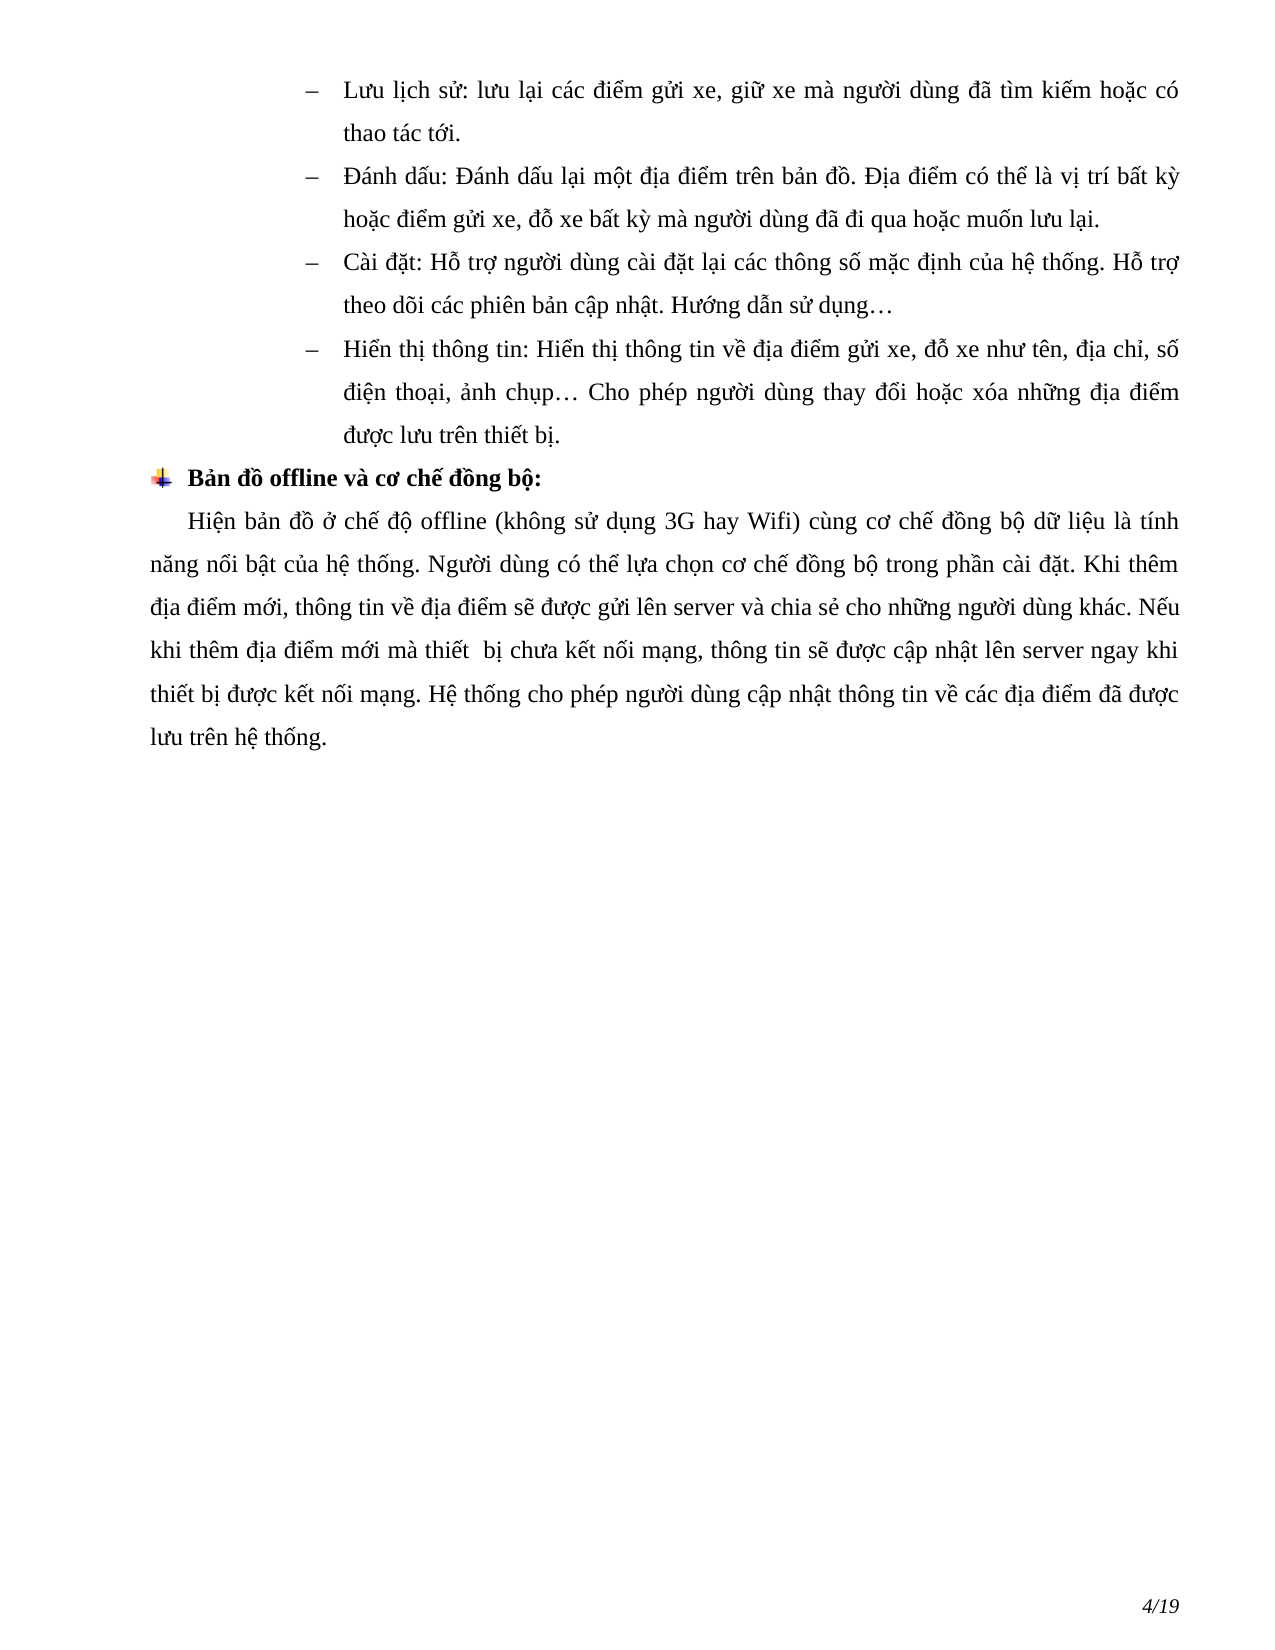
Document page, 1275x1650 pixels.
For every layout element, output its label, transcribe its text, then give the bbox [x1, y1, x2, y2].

list Bản đồ offline và cơ chế đồng bộ: [150, 463, 1181, 492]
list Đánh dấu: Đánh dấu lại một địa điểm trên bản đồ. Địa điểm có thể là vị trí bất kỳ hoặc điểm gửi xe, đỗ xe bất kỳ mà người dùng đã đi qua hoặc muốn lưu lại. [306, 161, 1181, 233]
list Cài đặt: Hỗ trợ người dùng cài đặt lại các thông số mặc định của hệ thống. Hỗ trợ theo dõi các phiên bản cập nhật. Hướng dẫn sử dụng… [306, 247, 1181, 319]
text Hiện bản đồ ở chế độ offline (không sử dụng 3G hay Wifi) cùng cơ chế đồng bộ dữ liệu là tính năng nổi bật của hệ thống. Người dùng có thể lựa chọn cơ chế đồng bộ trong phần cài đặt. Khi thêm địa điểm mới, thông tin về địa điểm sẽ được gửi lên server và chia sẻ cho những người dùng khác. Nếu khi thêm địa điểm mới mà thiết bị chưa kết nối mạng, thông tin sẽ được cập nhật lên server ngay khi thiết bị được kết nối mạng. Hệ thống cho phép người dùng cập nhật thông tin về các địa điểm đã được lưu trên hệ thống. [150, 506, 1181, 751]
list Hiển thị thông tin: Hiển thị thông tin về địa điểm gửi xe, đỗ xe như tên, địa chỉ, số điện thoại, ảnh chụp… Cho phép người dùng thay đổi hoặc xóa những địa điểm được lưu trên thiết bị. [306, 334, 1181, 449]
list Lưu lịch sử: lưu lại các điểm gửi xe, giữ xe mà người dùng đã tìm kiếm hoặc có thao tác tới. [306, 75, 1181, 147]
